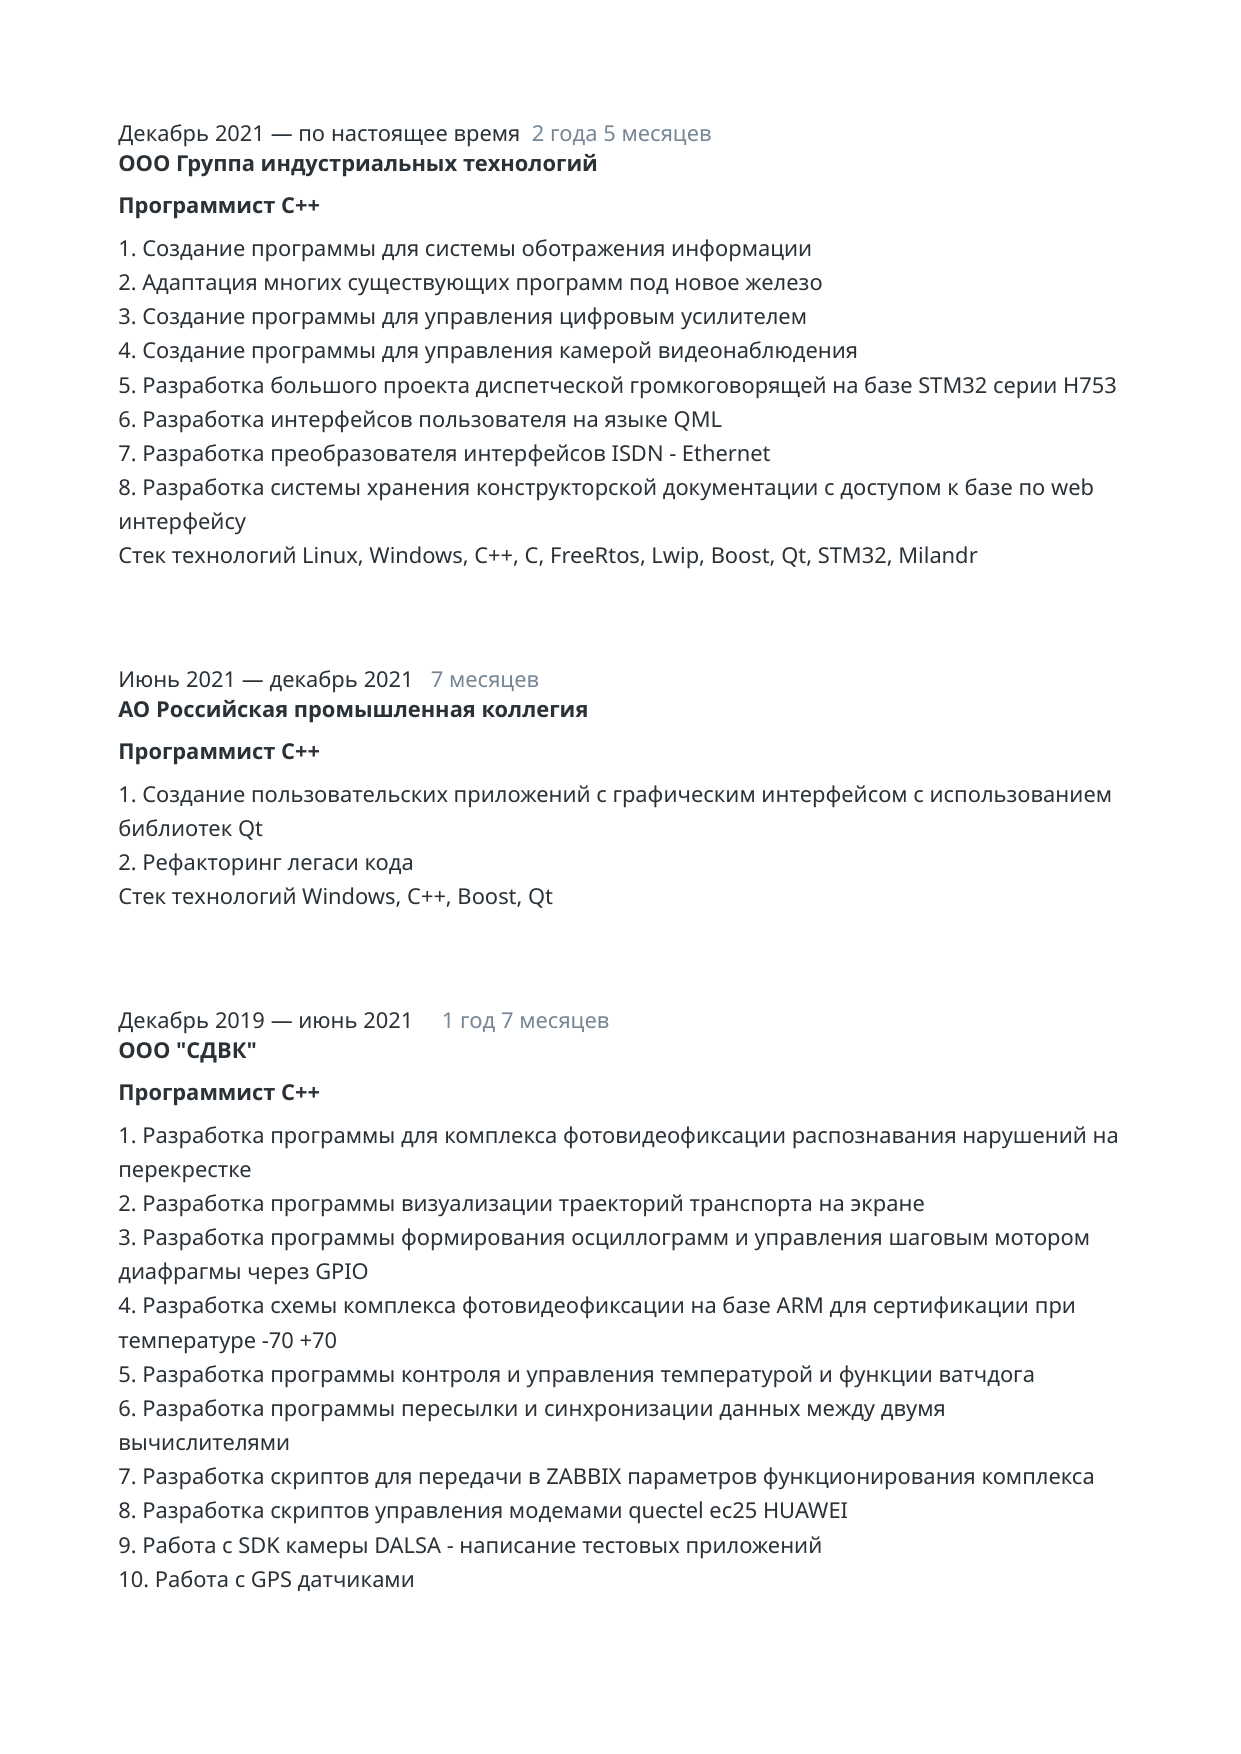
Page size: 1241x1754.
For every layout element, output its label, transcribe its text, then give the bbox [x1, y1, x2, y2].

text ООО Группа индустриальных технологий [118, 148, 1122, 178]
text OOO "СДВК" [118, 1034, 1122, 1064]
text Программист С++ [118, 1077, 1122, 1107]
text Программист С++ [118, 190, 1122, 220]
text Декабрь 2021 — по настоящее время 2 года 5 месяцев [118, 118, 1122, 148]
text AO Российская промышленная коллегия [118, 694, 1122, 723]
text 1. Разработка программы для комплекса фотовидеофиксации распознавания нарушений на перекрестке 2. Разработка программы визуализации траекторий транспорта на экране 3. Разработка программы формирования осциллограмм и управления шаговым мотором диафрагмы через GPIO 4. Разработка схемы комплекса фотовидеофиксации на базе ARM для сертификации при температуре -70 +70 5. Разработка программы контроля и управления температурой и функции ватчдога 6. Разработка программы пересылки и синхронизации данных между двумя вычислителями 7. Разработка скриптов для передачи в ZABBIX параметров функционирования комплекса 8. Разработка скриптов управления модемами quectel ec25 HUAWEI 9. Работа с SDK камеры DALSA - написание тестовых приложений 10. Работа с GPS датчиками [118, 1119, 1122, 1593]
text Июнь 2021 — декабрь 2021 7 месяцев [118, 664, 1122, 694]
text 1. Создание программы для системы оботражения информации 2. Адаптация многих существующих программ под новое железо 3. Создание программы для управления цифровым усилителем 4. Создание программы для управления камерой видеонаблюдения 5. Разработка большого проекта диспетческой громкоговорящей на базе STM32 серии H753 6. Разработка интерфейсов пользователя на языке QML 7. Разработка преобразователя интерфейсов ISDN - Ethernet 8. Разработка системы хранения конструкторской документации с доступом к базе по web интерфейсу Стек технологий Linux, Windows, С++, С, FreeRtos, Lwip, Boost, Qt, STM32, Milandr [118, 233, 1122, 570]
text 1. Создание пользовательских приложений с графическим интерфейсом с использованием библиотек Qt 2. Рефакторинг легаси кода Стек технологий Windows, С++, Boost, Qt [118, 779, 1122, 911]
text Декабрь 2019 — июнь 2021 1 год 7 месяцев [118, 1005, 1122, 1034]
text Программист С++ [118, 736, 1122, 766]
